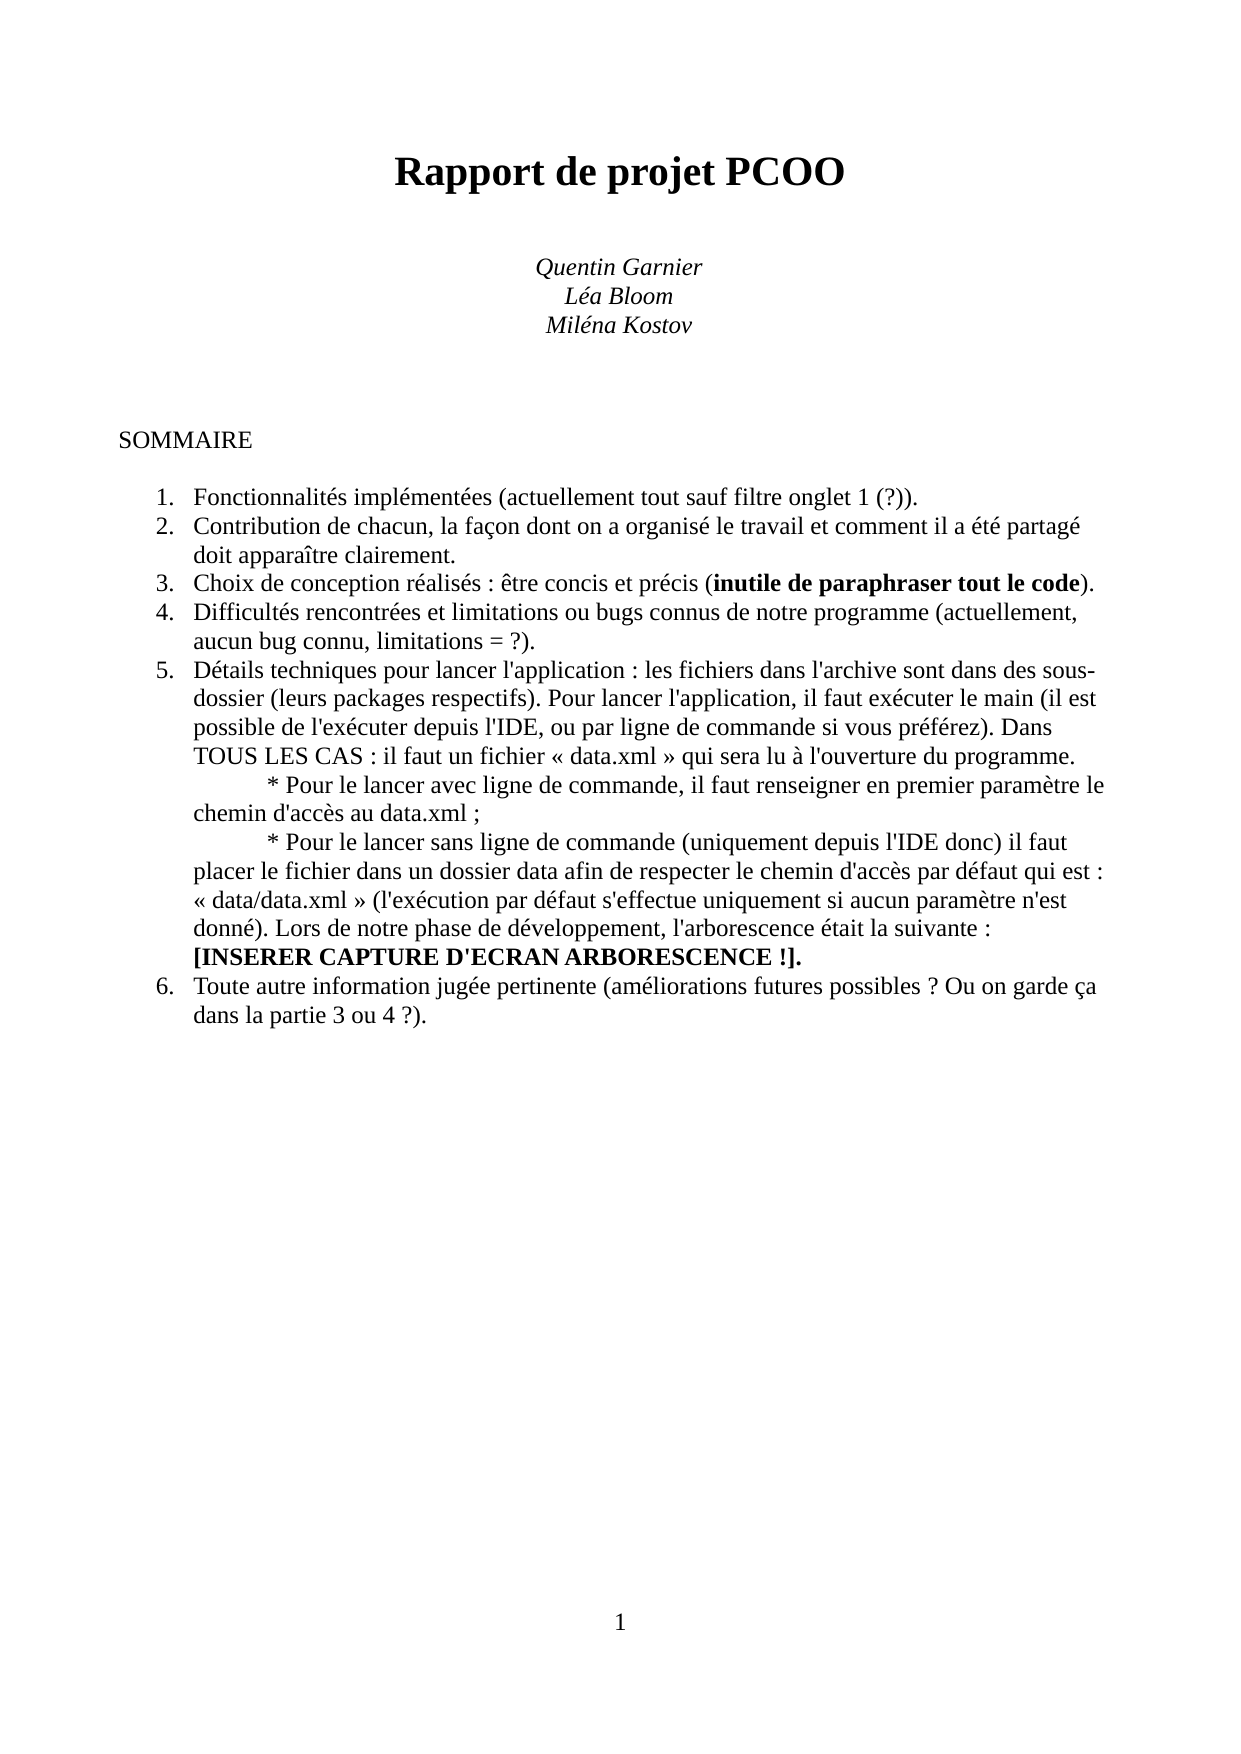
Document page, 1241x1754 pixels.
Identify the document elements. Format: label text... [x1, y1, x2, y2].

list Difficultés rencontrées et limitations ou bugs connus de notre programme (actuellement, aucun bug connu, limitations = ?). [156, 597, 1122, 655]
text Léa Bloom [118, 281, 1122, 310]
text Miléna Kostov [118, 310, 1122, 338]
list Choix de conception réalisés : être concis et précis (inutile de paraphraser tout le code). [156, 568, 1122, 597]
list Contribution de chacun, la façon dont on a organisé le travail et comment il a été partagé doit apparaître clairement. [156, 511, 1122, 568]
list Détails techniques pour lancer l'application : les fichiers dans l'archive sont dans des sous-dossier (leurs packages respectifs). Pour lancer l'application, il faut exécuter le main (il est possible de l'exécuter depuis l'IDE, ou par ligne de commande si vous préférez). Dans TOUS LES CAS : il faut un fichier « data.xml » qui sera lu à l'ouverture du programme. * Pour le lancer avec ligne de commande, il faut renseigner en premier paramètre le chemin d'accès au data.xml ; * Pour le lancer sans ligne de commande (uniquement depuis l'IDE donc) il faut placer le fichier dans un dossier data afin de respecter le chemin d'accès par défaut qui est : « data/data.xml » (l'exécution par défaut s'effectue uniquement si aucun paramètre n'est donné). Lors de notre phase de développement, l'arborescence était la suivante : [INSERER CAPTURE D'ECRAN ARBORESCENCE !]. [156, 655, 1122, 971]
text SOMMAIRE [118, 425, 1122, 453]
text Rapport de projet PCOO [118, 147, 1122, 195]
list Toute autre information jugée pertinente (améliorations futures possibles ? Ou on garde ça dans la partie 3 ou 4 ?). [156, 971, 1122, 1028]
text Quentin Garnier [118, 252, 1122, 281]
list Fonctionnalités implémentées (actuellement tout sauf filtre onglet 1 (?)). [156, 482, 1122, 511]
